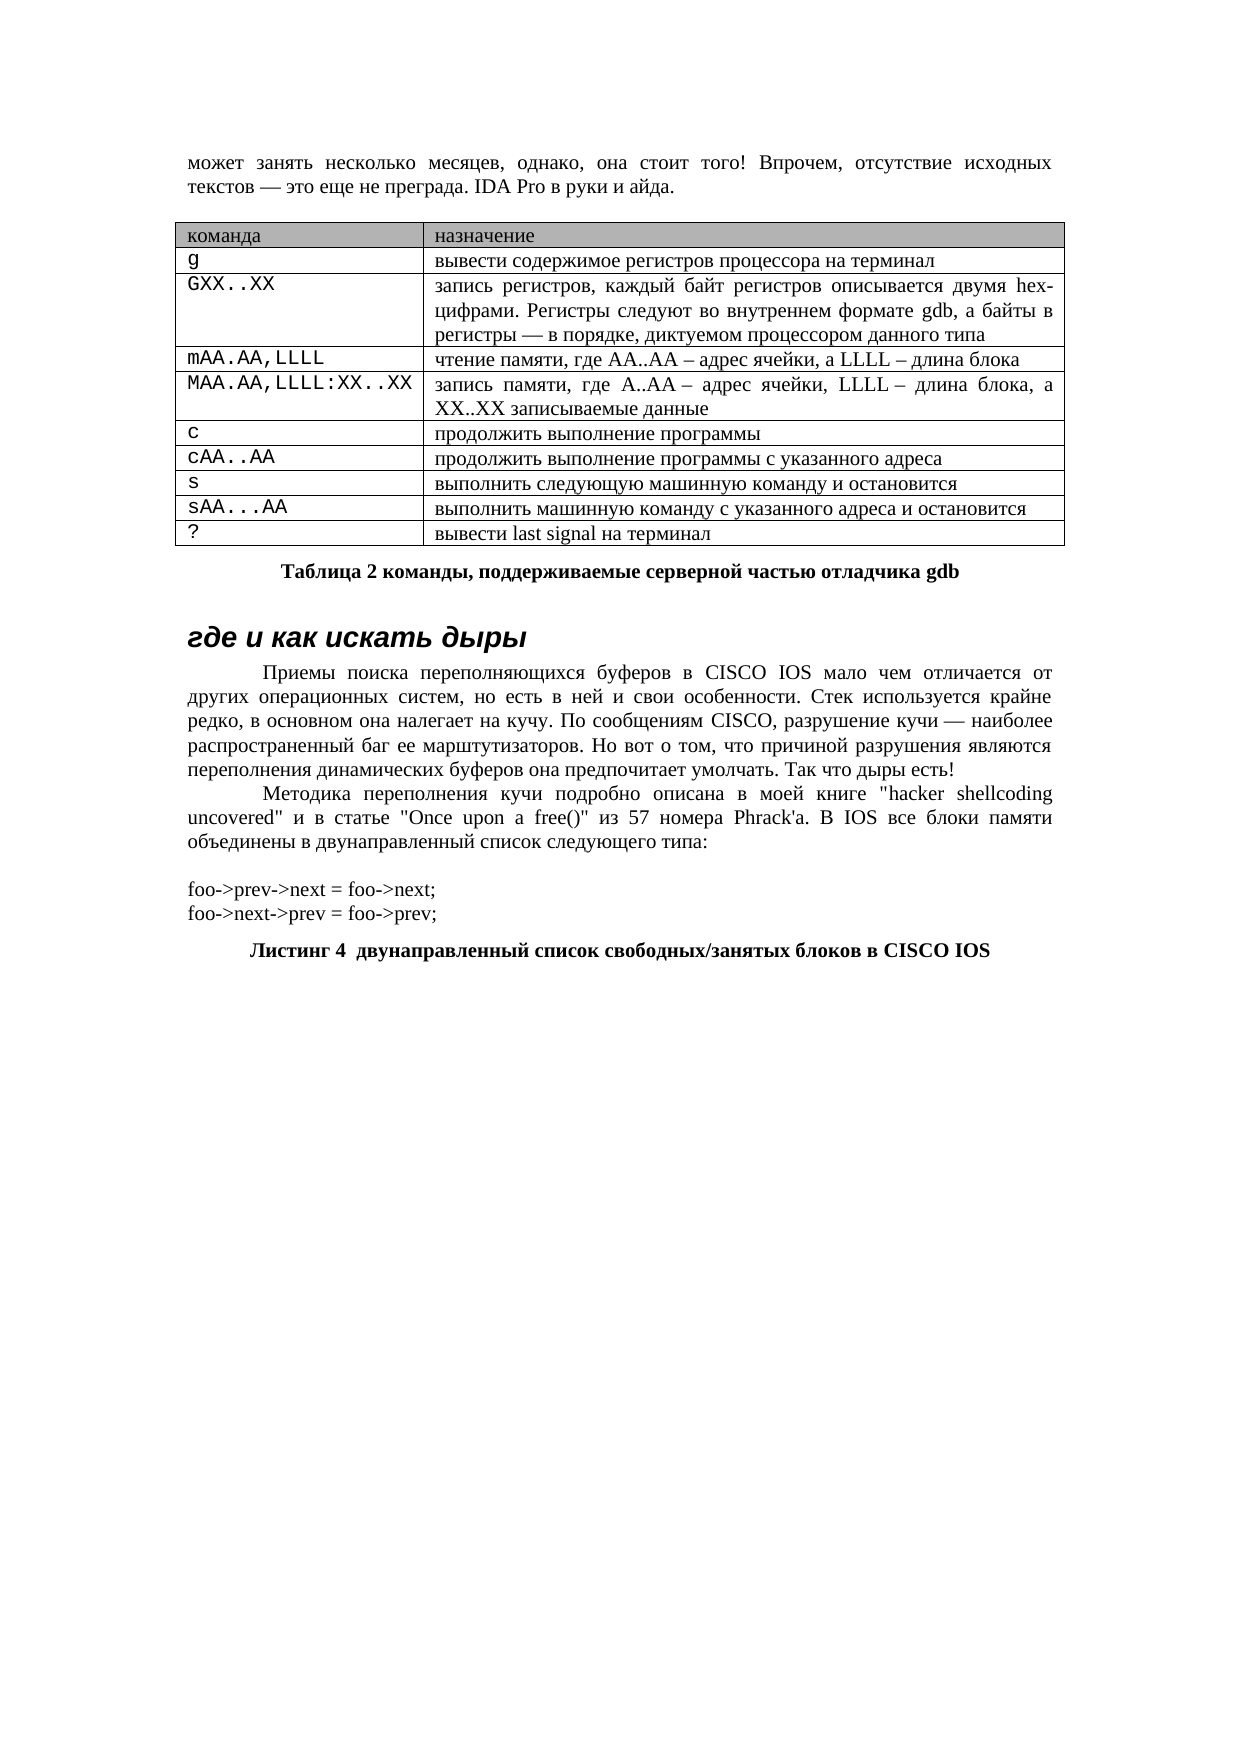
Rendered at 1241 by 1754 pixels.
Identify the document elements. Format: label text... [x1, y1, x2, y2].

table_cell ? [176, 521, 423, 545]
table_cell MAA.AA,LLLL:XX..XX [176, 372, 423, 420]
table_cell GXX..XX [176, 274, 423, 346]
table_cell вывести содержимое регистров процессора на терминал [424, 248, 1064, 272]
text может занять несколько месяцев, однако, она стоит того! Впрочем, отсутствие исходных текстов — это еще не преграда. IDA Pro в руки и айда. [187, 150, 1053, 198]
text Таблица 2 команды, поддерживаемые серверной частью отладчика gdb [187, 559, 1053, 583]
table_cell c [176, 421, 423, 445]
table_cell выполнить следующую машинную команду и остановится [424, 471, 1064, 495]
text Листинг 4 двунаправленный список свободных/занятых блоков в CISCO IOS [187, 937, 1053, 962]
table_cell продолжить выполнение программы [424, 421, 1064, 445]
table_cell продолжить выполнение программы с указанного адреса [424, 446, 1064, 470]
table_cell s [176, 471, 423, 495]
text foo->next->prev = foo->prev; [187, 901, 1053, 925]
subtitle где и как искать дыры [187, 621, 1053, 654]
table_cell вывести last signal на терминал [424, 521, 1064, 545]
table_cell запись памяти, где A..AA – адрес ячейки, LLLL – длина блока, а XX..XX записываемые данные [424, 372, 1064, 420]
table_cell sAA...AA [176, 496, 423, 520]
text Методика переполнения кучи подробно описана в моей книге "hacker shellcoding uncovered" и в статье "Once upon a free()" из 57 номера Phrack'а. В IOS все блоки памяти объединены в двунаправленный список следующего типа: [187, 781, 1053, 853]
table_cell mAA.AA,LLLL [176, 347, 423, 371]
table_cell чтение памяти, где AA..AA – адрес ячейки, а LLLL – длина блока [424, 347, 1064, 371]
text Приемы поиска переполняющихся буферов в CISCO IOS мало чем отличается от других операционных систем, но есть в ней и свои особенности. Стек используется крайне редко, в основном она налегает на кучу. По сообщениям CISCO, разрушение кучи — наиболее распространенный баг ее марштутизаторов. Но вот о том, что причиной разрушения являются переполнения динамических буферов она предпочитает умолчать. Так что дыры есть! [187, 660, 1053, 781]
table_header команда [176, 223, 423, 247]
table_header назначение [424, 223, 1064, 247]
text foo->prev->next = foo->next; [187, 877, 1053, 901]
table_cell cAA..AA [176, 446, 423, 470]
table_cell запись регистров, каждый байт регистров описывается двумя hex-цифрами. Регистры следуют во внутреннем формате gdb, а байты в регистры — в порядке, диктуемом процессором данного типа [424, 274, 1064, 346]
table_cell g [176, 248, 423, 272]
table_cell выполнить машинную команду с указанного адреса и остановится [424, 496, 1064, 520]
